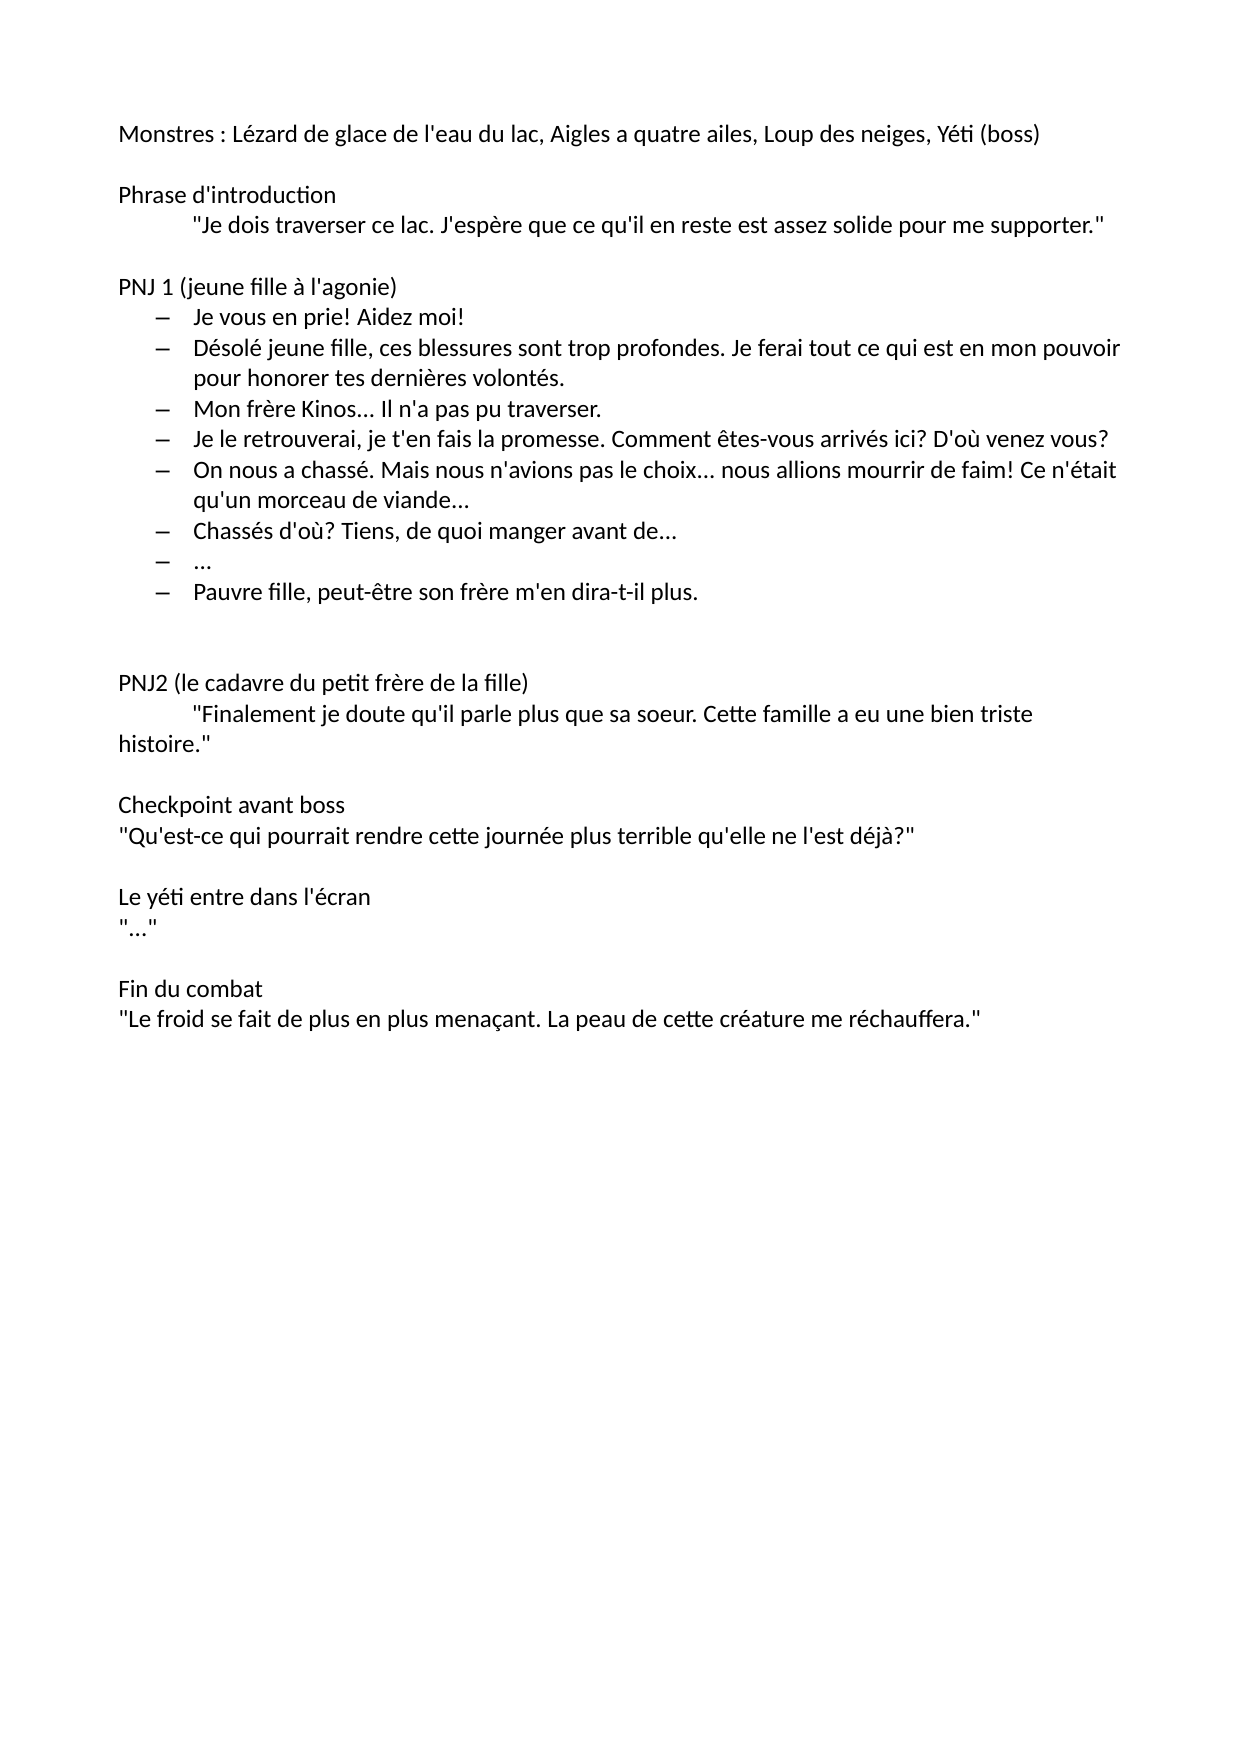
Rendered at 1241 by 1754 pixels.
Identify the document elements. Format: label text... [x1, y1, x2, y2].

text Le yéti entre dans l'écran [118, 881, 1122, 912]
text PNJ 1 (jeune fille à l'agonie) [118, 271, 1122, 301]
list Pauvre fille, peut-être son frère m'en dira-t-il plus. [156, 576, 1122, 606]
text PNJ2 (le cadavre du petit frère de la fille) [118, 667, 1122, 698]
list Chassés d'où? Tiens, de quoi manger avant de... [156, 515, 1122, 545]
text Checkpoint avant boss [118, 789, 1122, 820]
list Désolé jeune fille, ces blessures sont trop profondes. Je ferai tout ce qui est en mon pouvoir pour honorer tes dernières volontés. [156, 332, 1122, 393]
list ... [156, 545, 1122, 576]
text "Finalement je doute qu'il parle plus que sa soeur. Cette famille a eu une bien triste histoire." [118, 698, 1122, 759]
text Monstres : Lézard de glace de l'eau du lac, Aigles a quatre ailes, Loup des neiges, Yéti (boss) [118, 118, 1122, 149]
list On nous a chassé. Mais nous n'avions pas le choix... nous allions mourrir de faim! Ce n'était qu'un morceau de viande... [156, 454, 1122, 515]
text "..." [118, 912, 1122, 942]
text "Le froid se fait de plus en plus menaçant. La peau de cette créature me réchauffera." [118, 1003, 1122, 1034]
text "Je dois traverser ce lac. J'espère que ce qu'il en reste est assez solide pour me supporter." [118, 210, 1122, 240]
list Mon frère Kinos... Il n'a pas pu traverser. [156, 393, 1122, 423]
text Fin du combat [118, 973, 1122, 1003]
list Je vous en prie! Aidez moi! [156, 301, 1122, 332]
text Phrase d'introduction [118, 179, 1122, 210]
list Je le retrouverai, je t'en fais la promesse. Comment êtes-vous arrivés ici? D'où venez vous? [156, 423, 1122, 454]
text "Qu'est-ce qui pourrait rendre cette journée plus terrible qu'elle ne l'est déjà?" [118, 820, 1122, 851]
